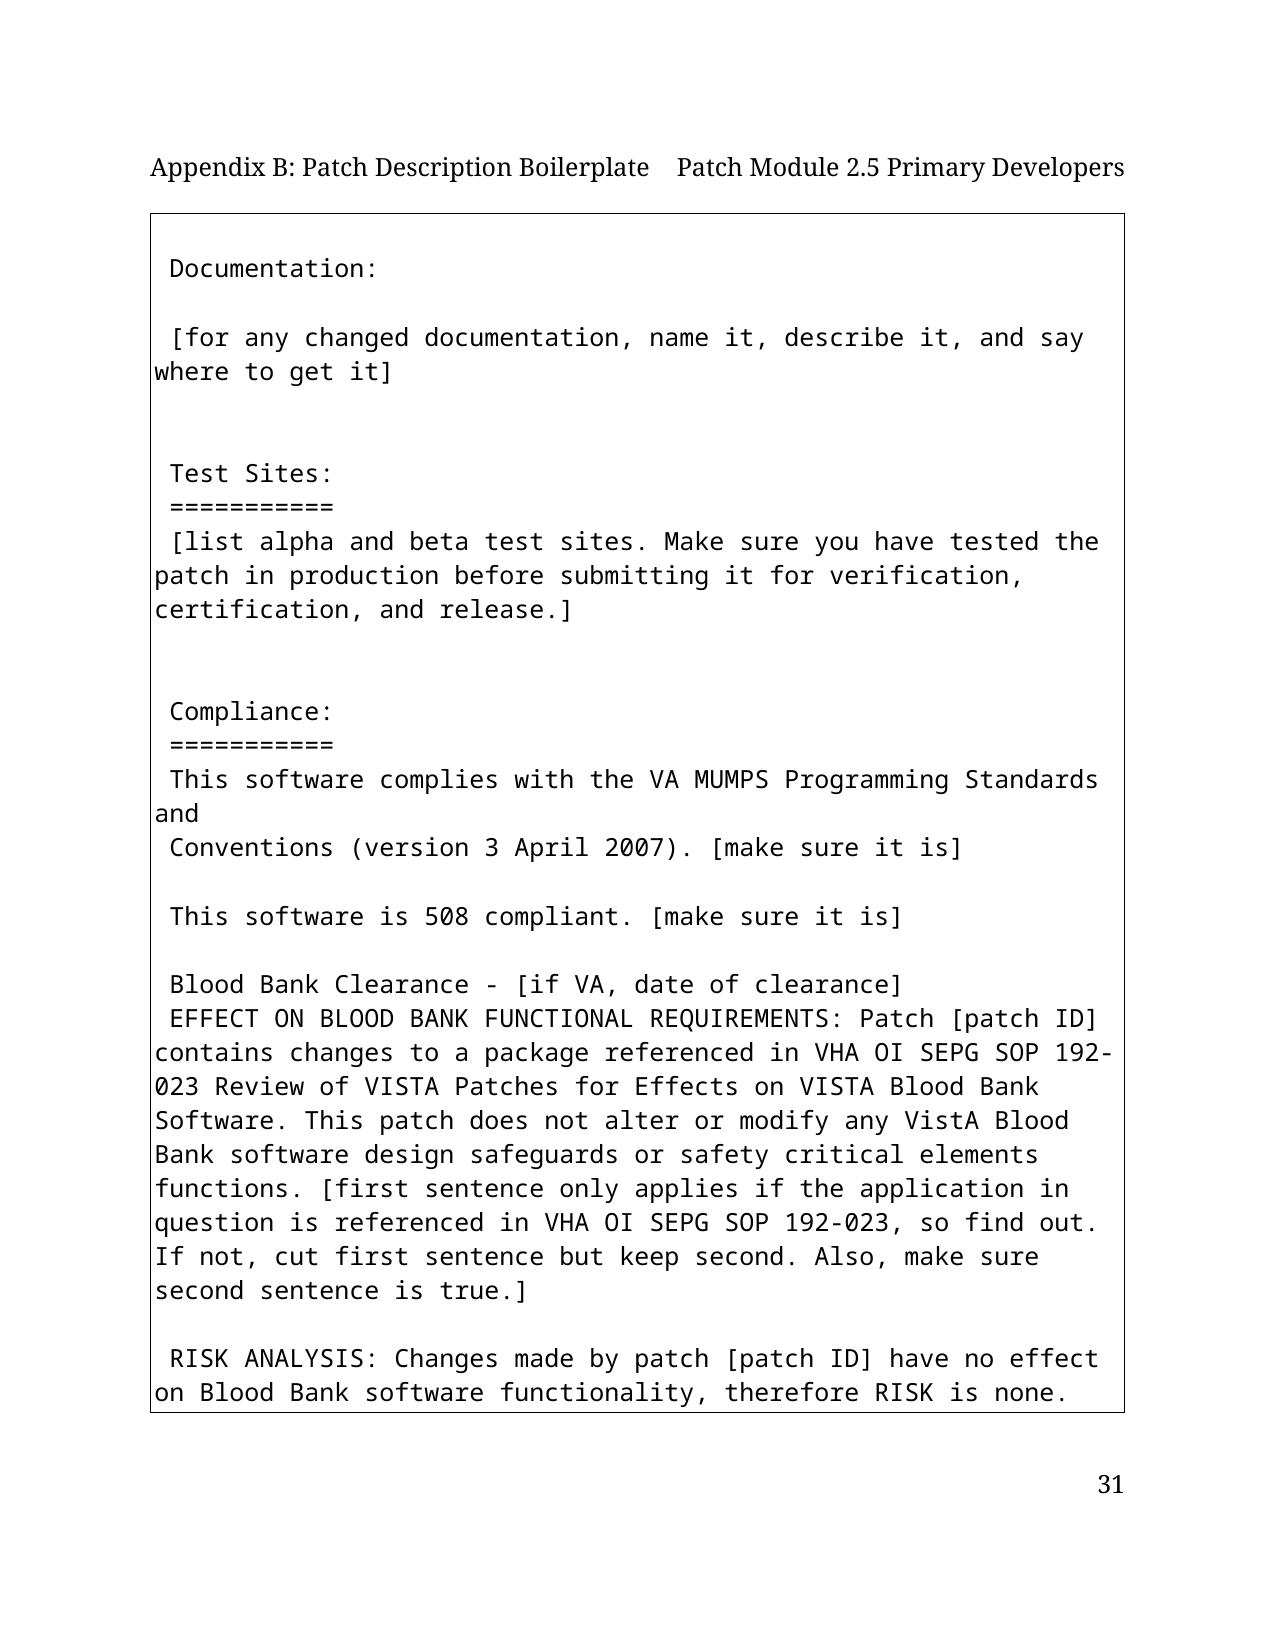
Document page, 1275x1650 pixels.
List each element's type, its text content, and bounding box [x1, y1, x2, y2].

text Blood Bank Clearance - [if VA, date of clearance] [151, 962, 1124, 996]
text Documentation: [151, 247, 1124, 285]
text =========== [151, 724, 1124, 758]
text RISK ANALYSIS: Changes made by patch [patch ID] have no effect on Blood Bank software functionality, therefore RISK is none. [151, 1337, 1124, 1412]
text EFFECT ON BLOOD BANK FUNCTIONAL REQUIREMENTS: Patch [patch ID] contains changes to a package referenced in VHA OI SEPG SOP 192-023 Review of VISTA Patches for Effects on VISTA Blood Bank Software. This patch does not alter or modify any VistA Blood Bank software design safeguards or safety critical elements functions. [first sentence only applies if the application in question is referenced in VHA OI SEPG SOP 192-023, so find out. If not, cut first sentence but keep second. Also, make sure second sentence is true.] [151, 996, 1124, 1307]
text [list alpha and beta test sites. Make sure you have tested the patch in production before submitting it for verification, certification, and release.] [151, 519, 1124, 626]
text [for any changed documentation, name it, describe it, and say where to get it] [151, 315, 1124, 387]
text Test Sites: [151, 451, 1124, 485]
text Compliance: [151, 690, 1124, 724]
text This software complies with the VA MUMPS Programming Standards and [151, 758, 1124, 826]
text =========== [151, 485, 1124, 519]
text Conventions (version 3 April 2007). [make sure it is] [151, 826, 1124, 864]
text This software is 508 compliant. [make sure it is] [151, 894, 1124, 932]
